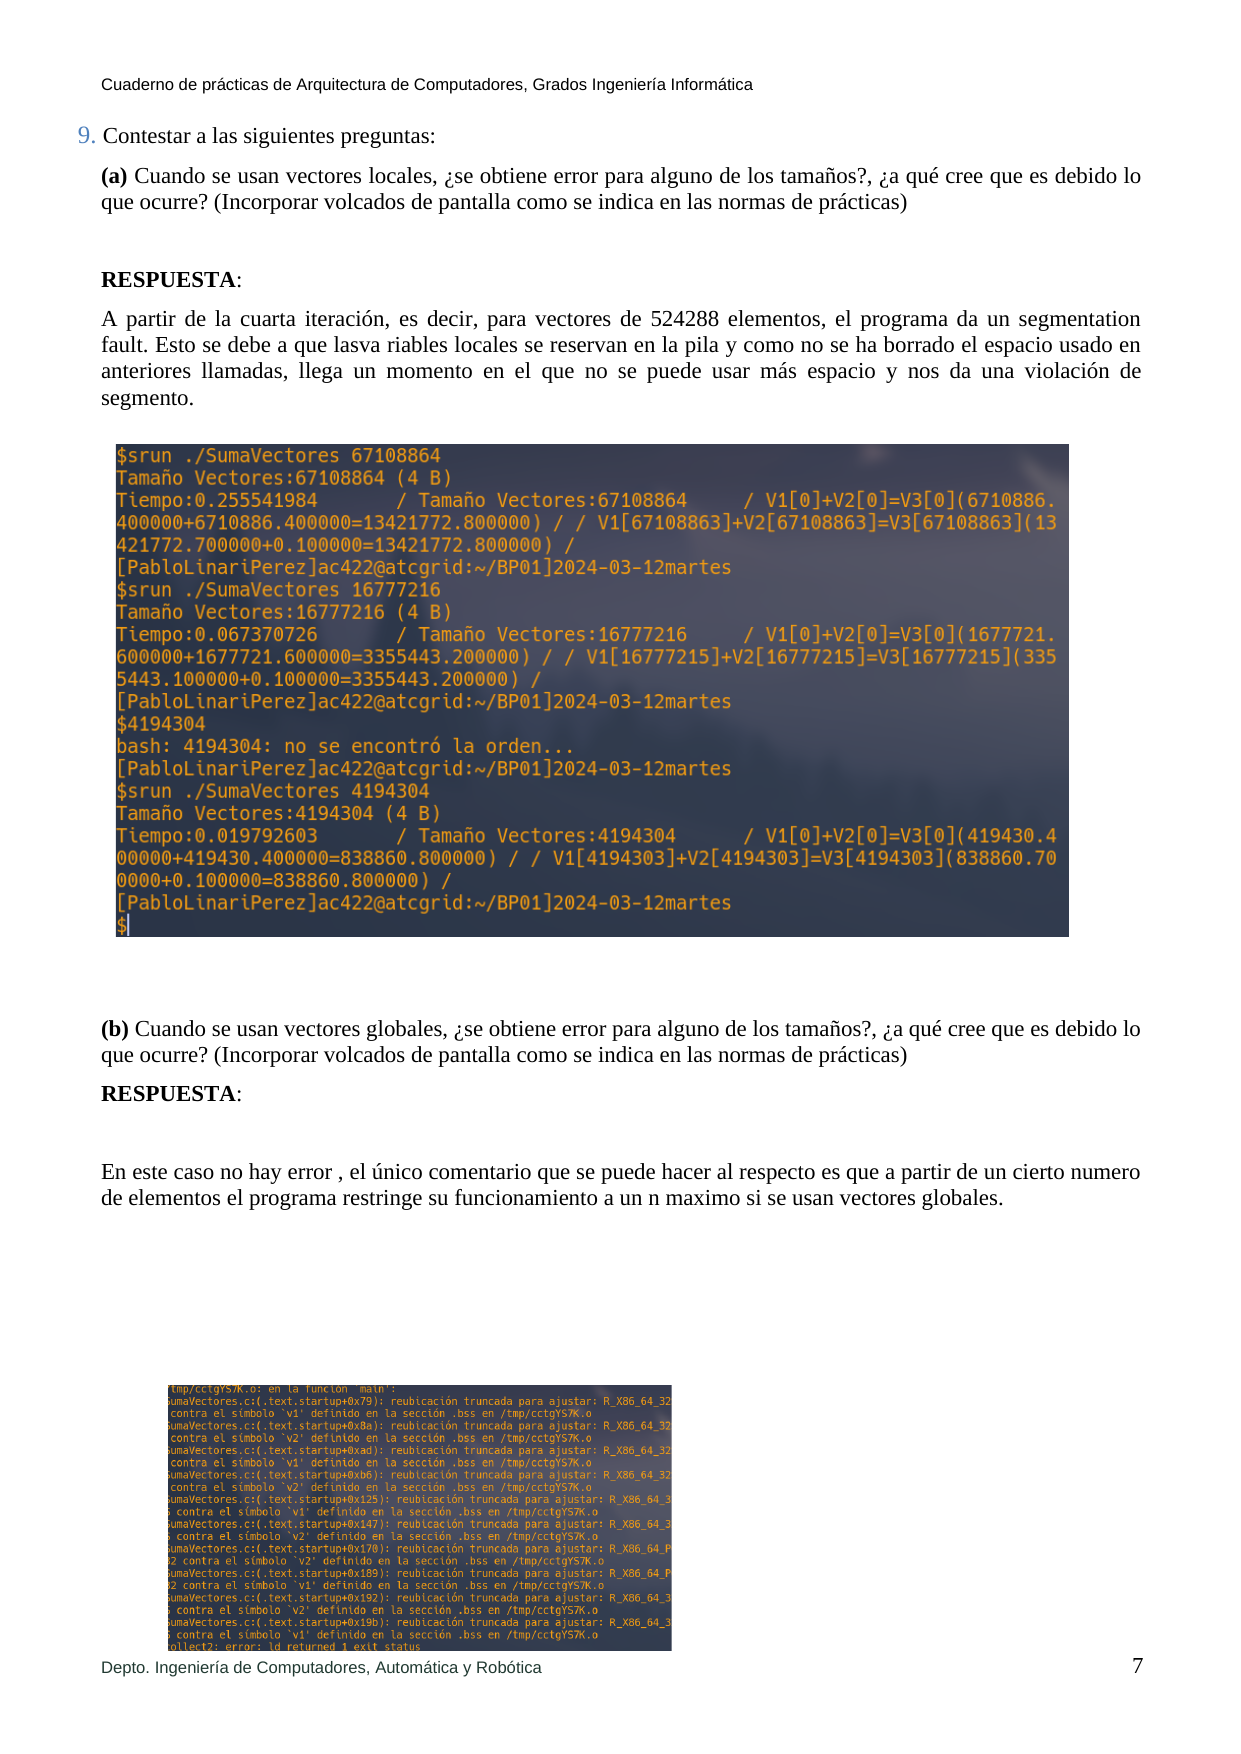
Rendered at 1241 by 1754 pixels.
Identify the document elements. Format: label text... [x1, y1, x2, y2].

list (a) Cuando se usan vectores locales, ¿se obtiene error para alguno de los tamaños?, ¿a qué cree que es debido lo que ocurre? (Incorporar volcados de pantalla como se indica en las normas de prácticas) [101, 162, 1143, 214]
list RESPUESTA: [101, 266, 1143, 292]
list A partir de la cuarta iteración, es decir, para vectores de 524288 elementos, el programa da un segmentation fault. Esto se debe a que lasva riables locales se reservan en la pila y como no se ha borrado el espacio usado en anteriores llamadas, llega un momento en el que no se puede usar más espacio y nos da una violación de segmento. [101, 305, 1143, 410]
list Contestar a las siguientes preguntas: [71, 121, 1143, 149]
list En este caso no hay error , el único comentario que se puede hacer al respecto es que a partir de un cierto numero de elementos el programa restringe su funcionamiento a un n maximo si se usan vectores globales. [101, 1158, 1143, 1210]
list RESPUESTA: [101, 1080, 1143, 1106]
picture [168, 1385, 672, 1651]
list (b) Cuando se usan vectores globales, ¿se obtiene error para alguno de los tamaños?, ¿a qué cree que es debido lo que ocurre? (Incorporar volcados de pantalla como se indica en las normas de prácticas) [101, 1015, 1143, 1067]
picture [115, 444, 1069, 937]
